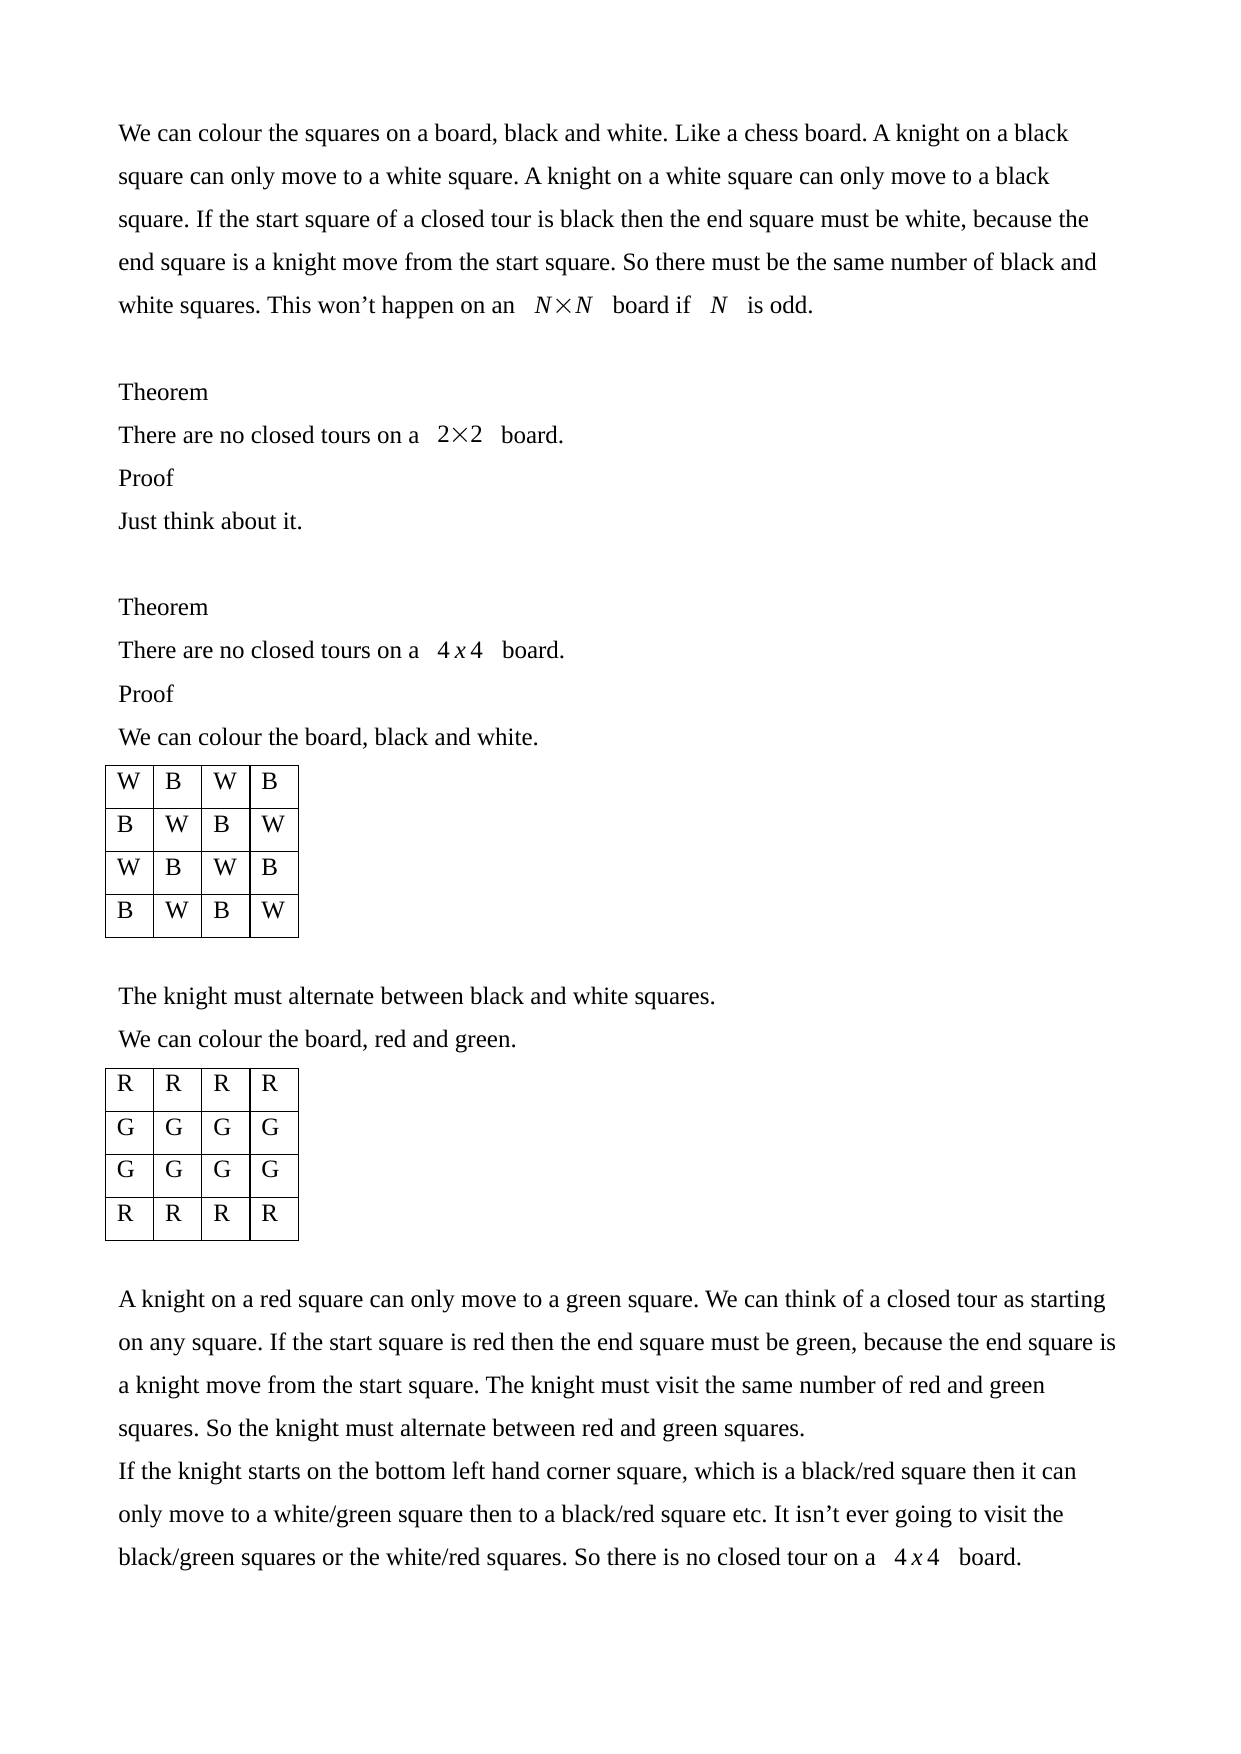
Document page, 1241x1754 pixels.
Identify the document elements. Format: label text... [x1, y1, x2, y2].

text If the knight starts on the bottom left hand corner square, which is a black/red square then it can only move to a white/green square then to a black/red square etc. It isn’t ever going to visit the black/green squares or the white/red squares. So there is no closed tour on aboard. [118, 1456, 1122, 1571]
table_cell B [202, 809, 249, 851]
table_header B [251, 766, 298, 808]
table_cell B [202, 895, 249, 937]
table_cell G [106, 1112, 153, 1153]
table_cell B [251, 852, 298, 894]
table_header W [202, 766, 249, 808]
table_header B [154, 766, 201, 808]
text Theorem [118, 377, 1122, 406]
table_cell R [154, 1198, 201, 1239]
table_cell G [106, 1155, 153, 1197]
table_cell W [251, 809, 298, 851]
table_cell W [154, 895, 201, 937]
table_cell W [154, 809, 201, 851]
table_header R [251, 1069, 298, 1111]
table_cell W [106, 852, 153, 894]
text Proof [118, 679, 1122, 707]
text There are no closed tours on aboard. [118, 636, 1122, 664]
text Just think about it. [118, 506, 1122, 535]
table_header W [106, 766, 153, 808]
table_header R [154, 1069, 201, 1111]
text We can colour the board, red and green. [118, 1024, 1122, 1053]
table_header R [202, 1069, 249, 1111]
table_cell G [202, 1155, 249, 1197]
table_cell G [251, 1112, 298, 1153]
table_cell B [154, 852, 201, 894]
text There are no closed tours on aboard. [118, 420, 1122, 449]
text The knight must alternate between black and white squares. [118, 981, 1122, 1010]
table_cell G [202, 1112, 249, 1153]
table_cell R [106, 1198, 153, 1239]
text Theorem [118, 592, 1122, 621]
text Proof [118, 463, 1122, 492]
table_cell W [251, 895, 298, 937]
table_cell B [106, 809, 153, 851]
text We can colour the board, black and white. [118, 722, 1122, 751]
table_cell R [251, 1198, 298, 1239]
text A knight on a red square can only move to a green square. We can think of a closed tour as starting on any square. If the start square is red then the end square must be green, because the end square is a knight move from the start square. The knight must visit the same number of red and green squares. So the knight must alternate between red and green squares. [118, 1284, 1122, 1442]
table_cell G [154, 1112, 201, 1153]
text We can colour the squares on a board, black and white. Like a chess board. A knight on a black square can only move to a white square. A knight on a white square can only move to a black square. If the start square of a closed tour is black then the end square must be white, because the end square is a knight move from the start square. So there must be the same number of black and white squares. This won’t happen on anboard ifis odd. [118, 118, 1122, 319]
table_cell G [154, 1155, 201, 1197]
table_cell B [106, 895, 153, 937]
table_cell W [202, 852, 249, 894]
table_cell R [202, 1198, 249, 1239]
table_cell G [251, 1155, 298, 1197]
table_header R [106, 1069, 153, 1111]
